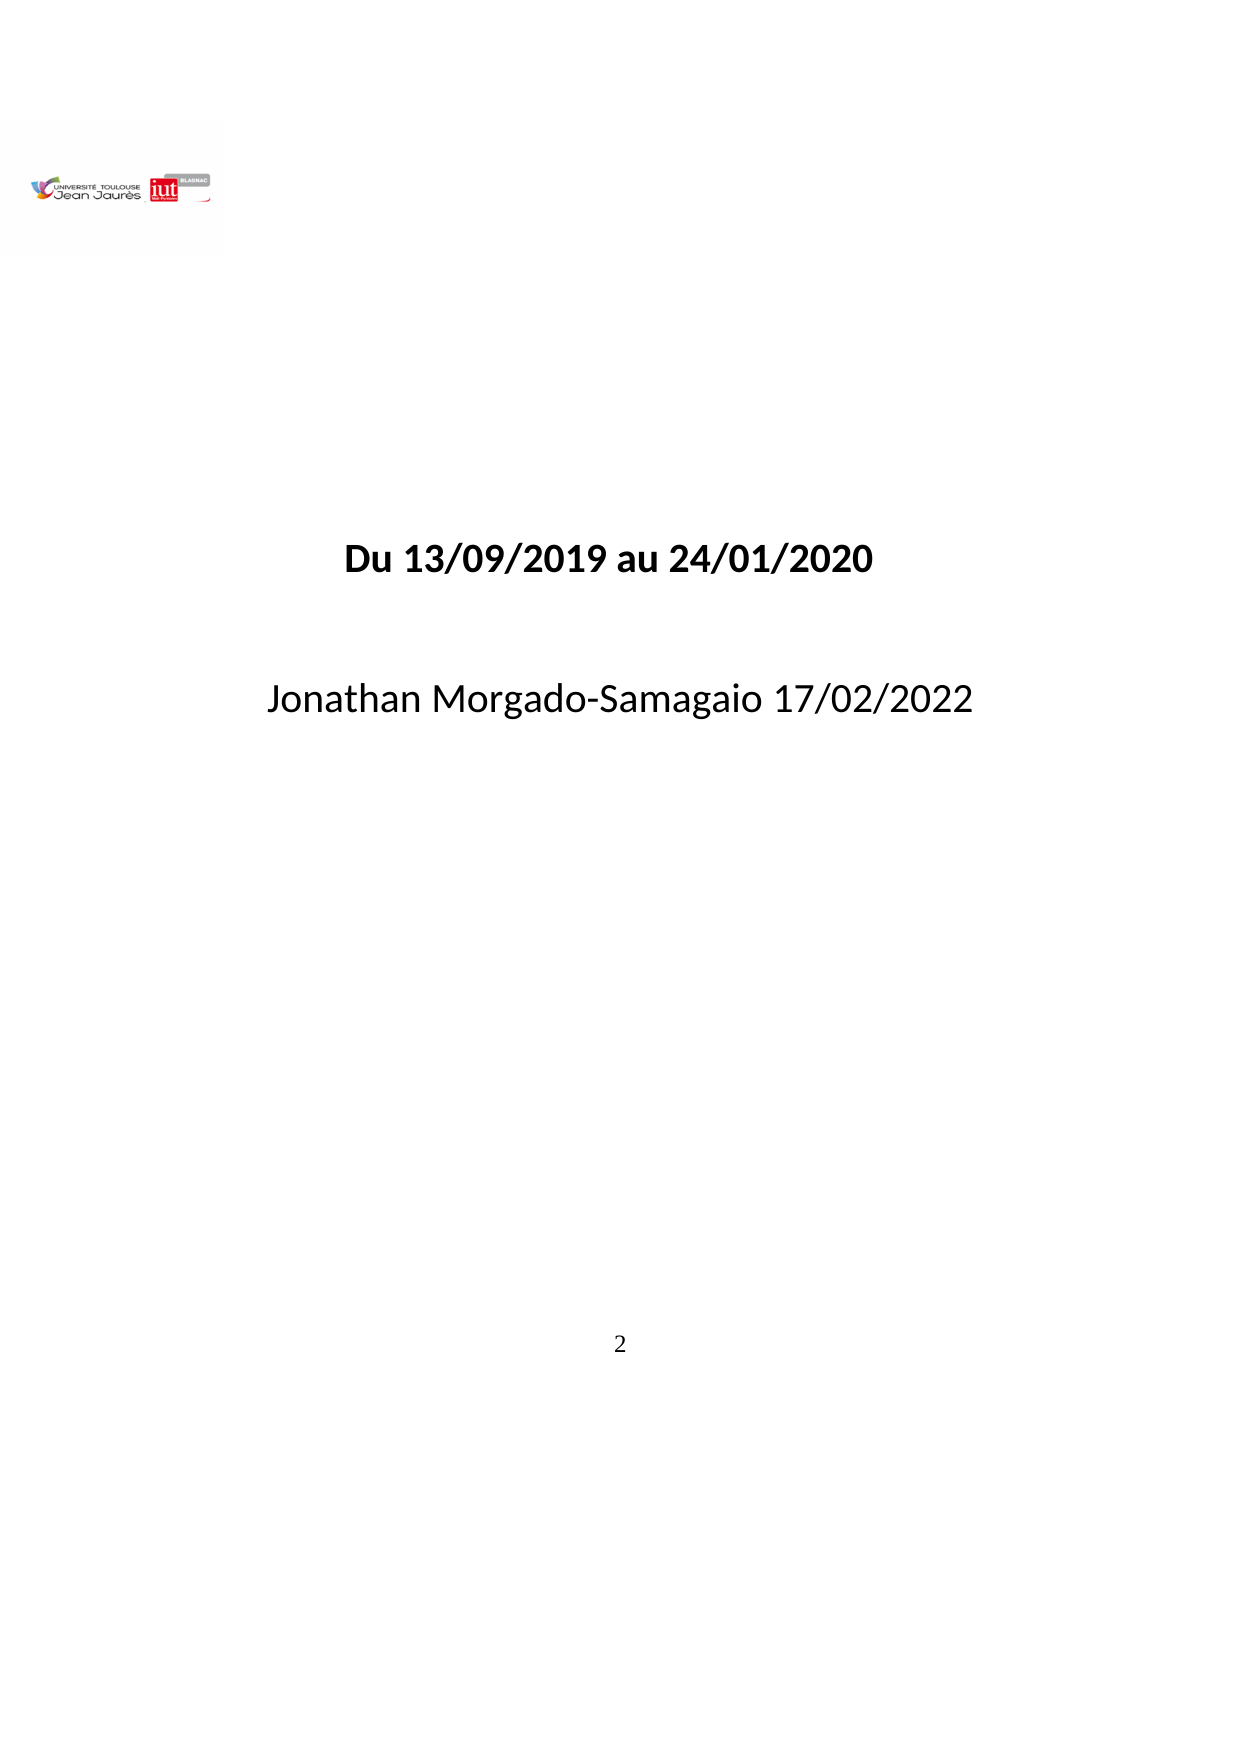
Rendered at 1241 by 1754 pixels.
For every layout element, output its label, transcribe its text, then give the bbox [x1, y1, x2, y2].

text Du 13/09/2019 au 24/01/2020 [118, 516, 1122, 587]
text Jonathan Morgado-Samagaio 17/02/2022 [118, 672, 1122, 723]
picture [0, 121, 226, 254]
